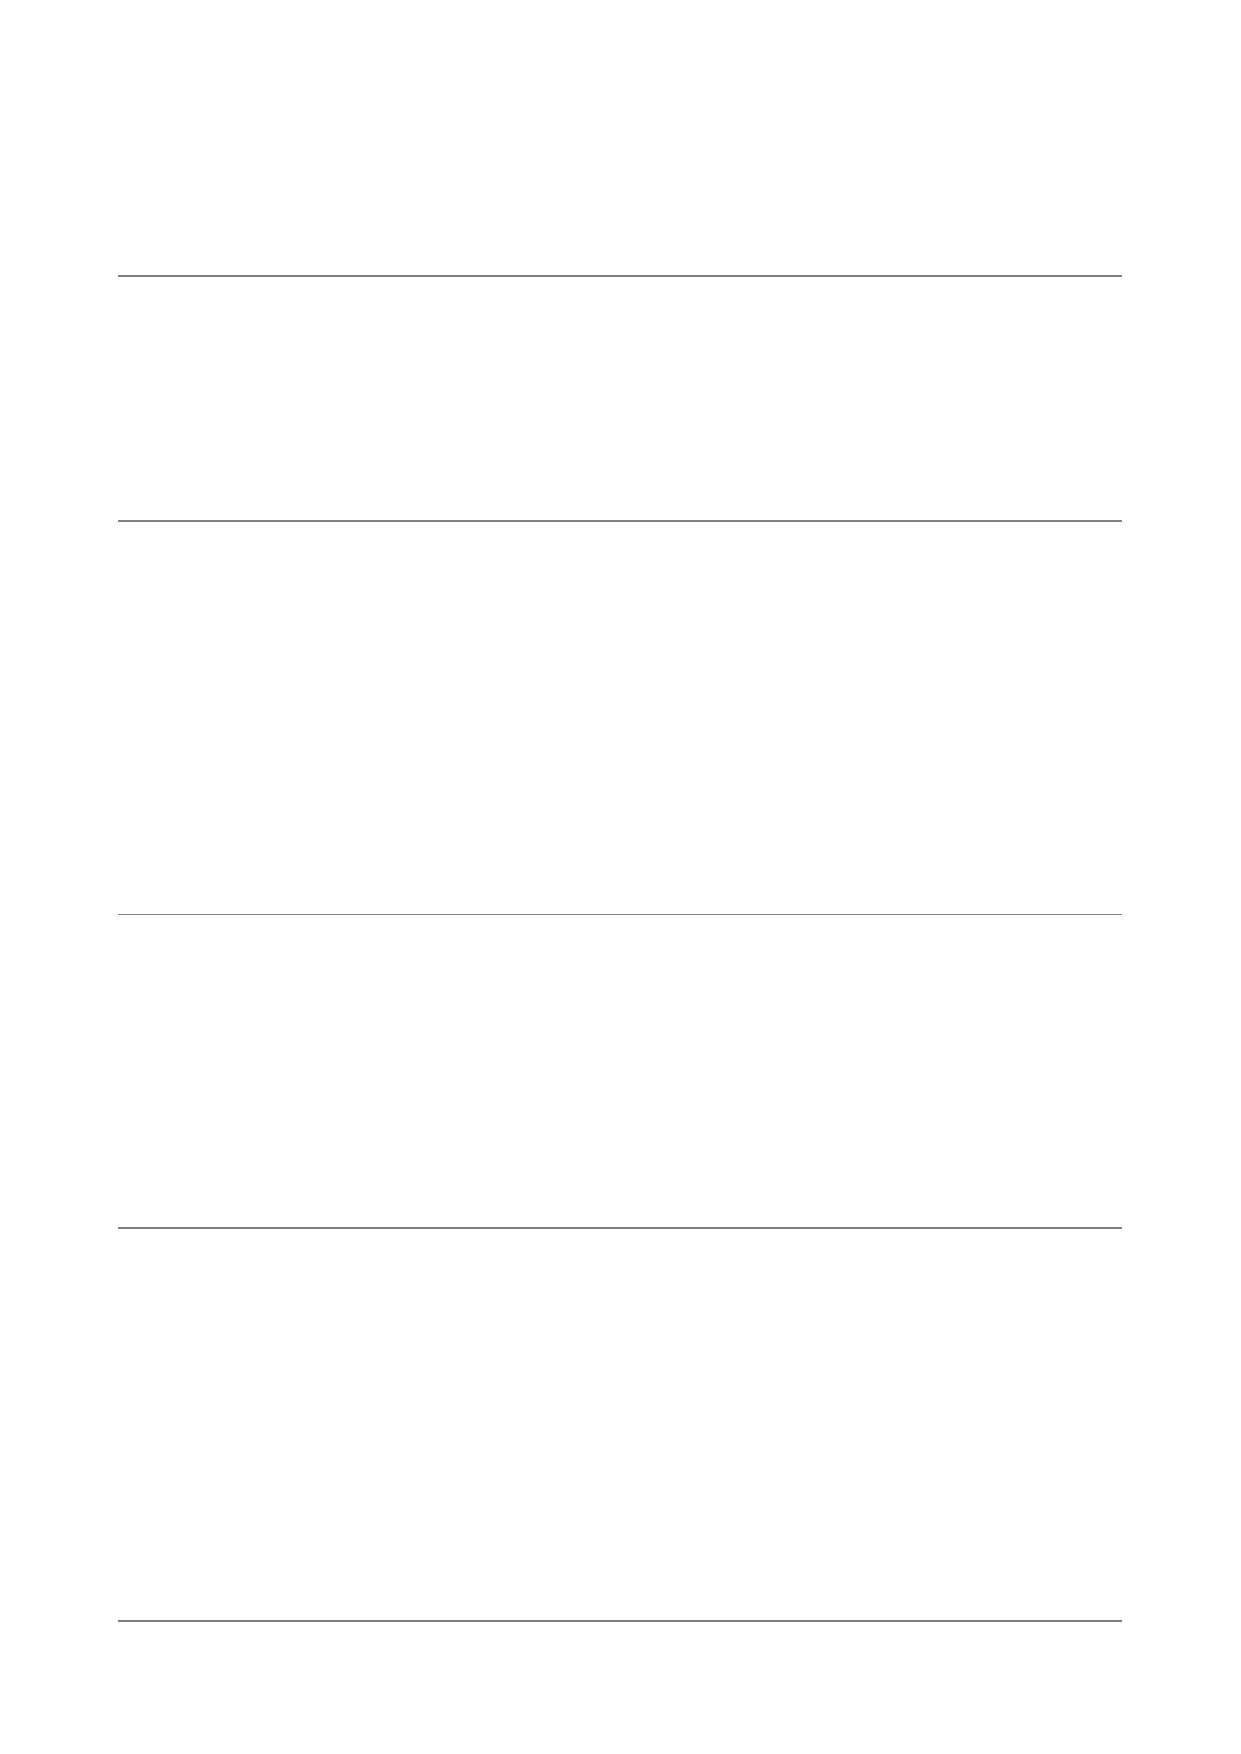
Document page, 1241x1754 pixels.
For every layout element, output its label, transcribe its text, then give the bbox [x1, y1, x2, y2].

text new User().sayHi() [118, 1334, 1122, 1357]
text Поэтому переменная не требуется. [118, 213, 1122, 242]
subtitle Аналогия из жизни 🧠 [118, 571, 1122, 614]
subtitle Важный момент ⚠️ [118, 1278, 1122, 1321]
list у возвращаемого объекта есть метод [162, 1118, 1122, 1147]
text const u = new User() [118, 1506, 1122, 1529]
text const car = getCar() [118, 775, 1122, 799]
list больше не нужен [162, 166, 1122, 194]
text u.sayHi() [118, 1553, 1122, 1577]
subtitle То же самое, но развернуто [118, 326, 1122, 369]
list new User() → возвращает объект [162, 1068, 1122, 1099]
text temp.sayHi() [118, 405, 1122, 429]
text если машина нужна только один раз. [118, 852, 1122, 881]
text getCar().drive() [118, 674, 1122, 698]
text car.drive() [118, 799, 1122, 822]
text Если объект нужен дальше — обязательно сохраняй: [118, 1458, 1122, 1487]
text Представь: [118, 627, 1122, 656]
text Потому что: [118, 1020, 1122, 1049]
text Ты же не пишешь: [118, 727, 1122, 756]
text ⬆️ абсолютно то же самое, просто в две строки. [118, 458, 1122, 487]
text const temp = new User() [118, 382, 1122, 405]
list сразу использовался [162, 118, 1122, 147]
text ⚠️ Это ДВА РАЗНЫХ ОБЪЕКТА [118, 1411, 1122, 1439]
text new User().sayHi() [118, 1357, 1122, 1381]
list методы можно вызывать сразу [162, 1165, 1122, 1194]
text u.sayHi() [118, 1529, 1122, 1553]
subtitle Почему это вообще возможно [118, 964, 1122, 1008]
